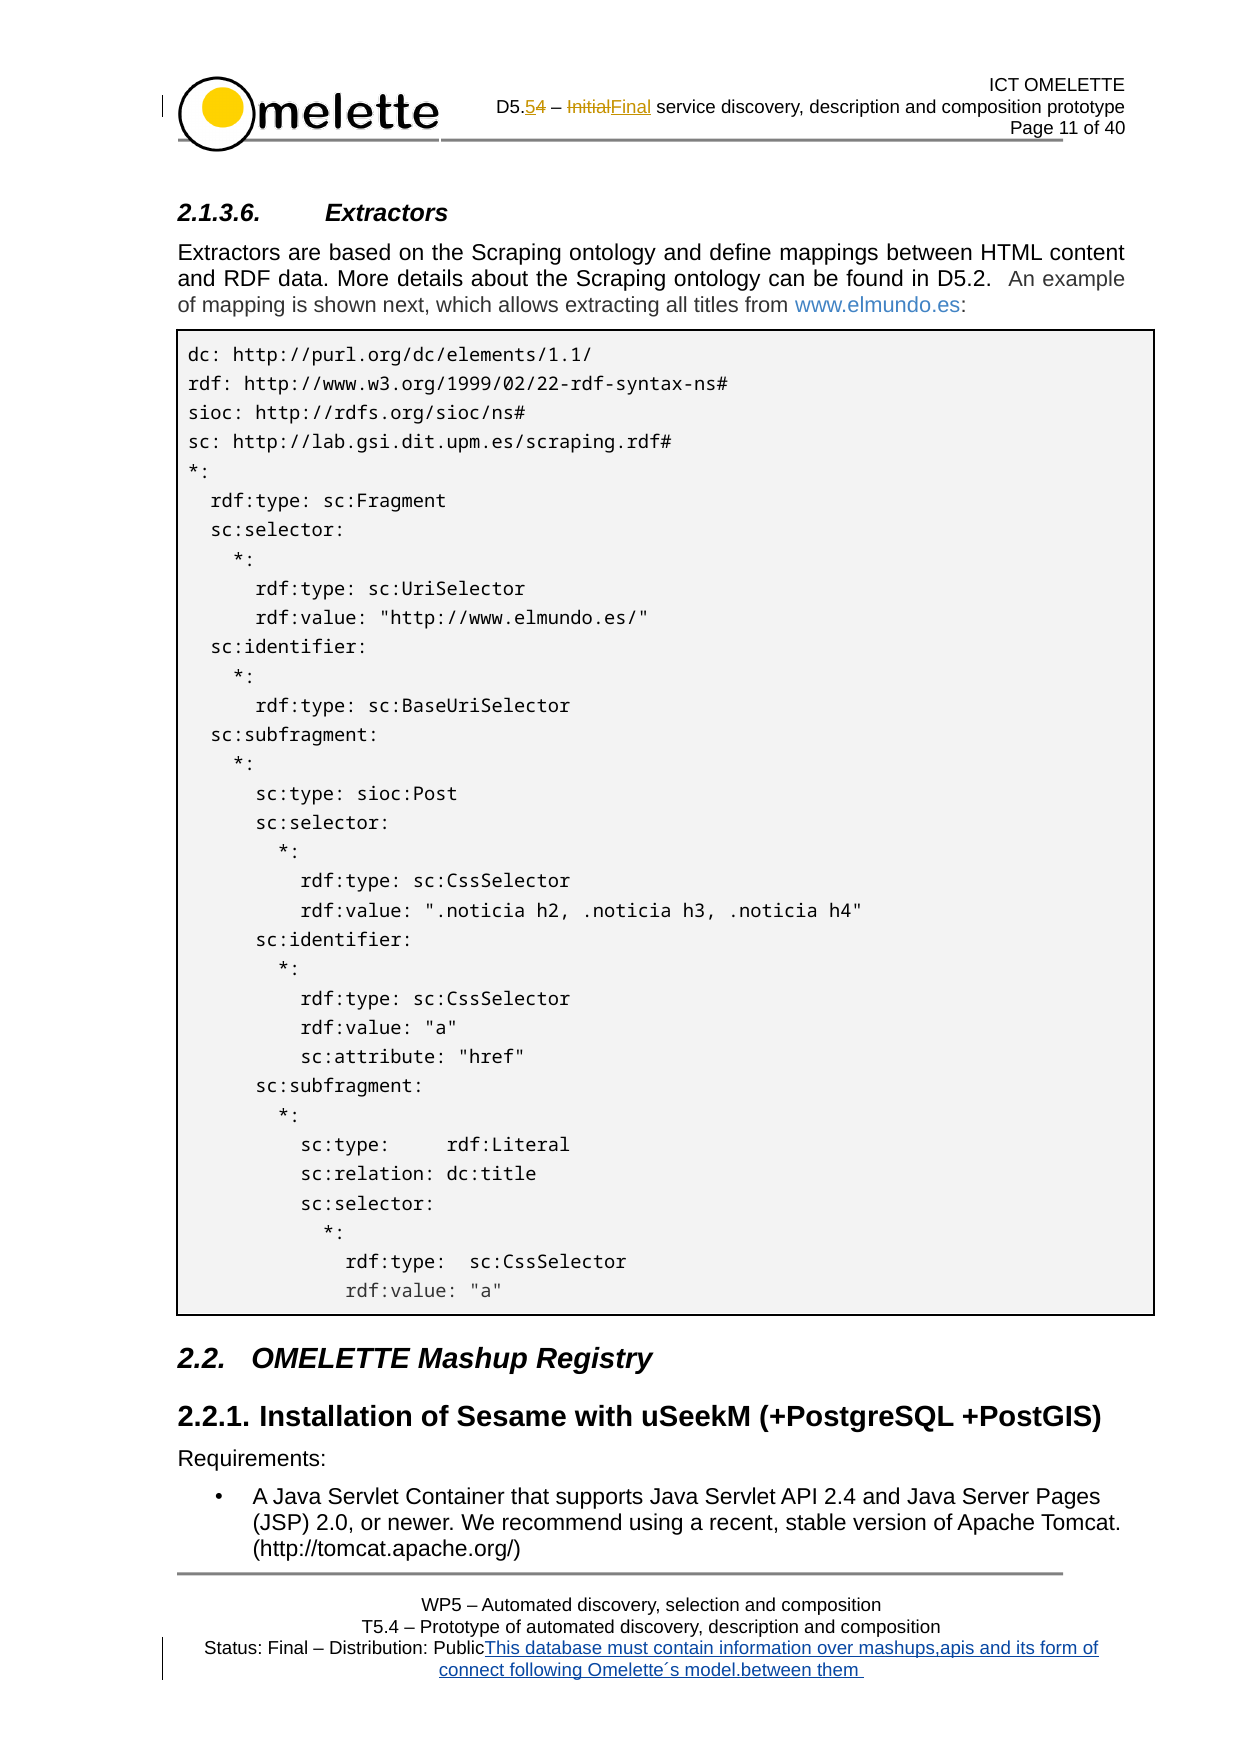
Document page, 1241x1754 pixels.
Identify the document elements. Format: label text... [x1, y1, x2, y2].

list A Java Servlet Container that supports Java Servlet API 2.4 and Java Server Pages (JSP) 2.0, or newer. We recommend using a recent, stable version of Apache Tomcat. (http://tomcat.apache.org/) [215, 1483, 1125, 1562]
picture [178, 76, 439, 152]
text Extractors are based on the Scraping ontology and define mappings between HTML content and RDF data. More details about the Scraping ontology can be found in D5.2. An example of mapping is shown next, which allows extracting all titles from www.elmundo.es: [177, 239, 1125, 317]
subtitle Extractors [177, 198, 1125, 227]
subtitle OMELETTE Mashup Registry [177, 1341, 1125, 1374]
text Requirements: [177, 1444, 1125, 1471]
subtitle Installation of Sesame with uSeekM (+PostgreSQL +PostGIS) [177, 1399, 1125, 1433]
table_header dc: http://purl.org/dc/elements/1.1/ rdf: http://www.w3.org/1999/02/22-rdf-syntax-ns# sioc: http://rdfs.org/sioc/ns# sc: http://lab.gsi.dit.upm.es/scraping.rdf# *: rdf:type: sc:Fragment sc:selector: *: rdf:type: sc:UriSelector rdf:value: "http://www.elmundo.es/" sc:identifier: *: rdf:type: sc:BaseUriSelector sc:subfragment: *: sc:type: sioc:Post sc:selector: *: rdf:type: sc:CssSelector rdf:value: ".noticia h2, .noticia h3, .noticia h4" sc:identifier: *: rdf:type: sc:CssSelector rdf:value: "a" sc:attribute: "href" sc:subfragment: *: sc:type: rdf:Literal sc:relation: dc:title sc:selector: *: rdf:type: sc:CssSelector rdf:value: "a" [178, 331, 1153, 1313]
